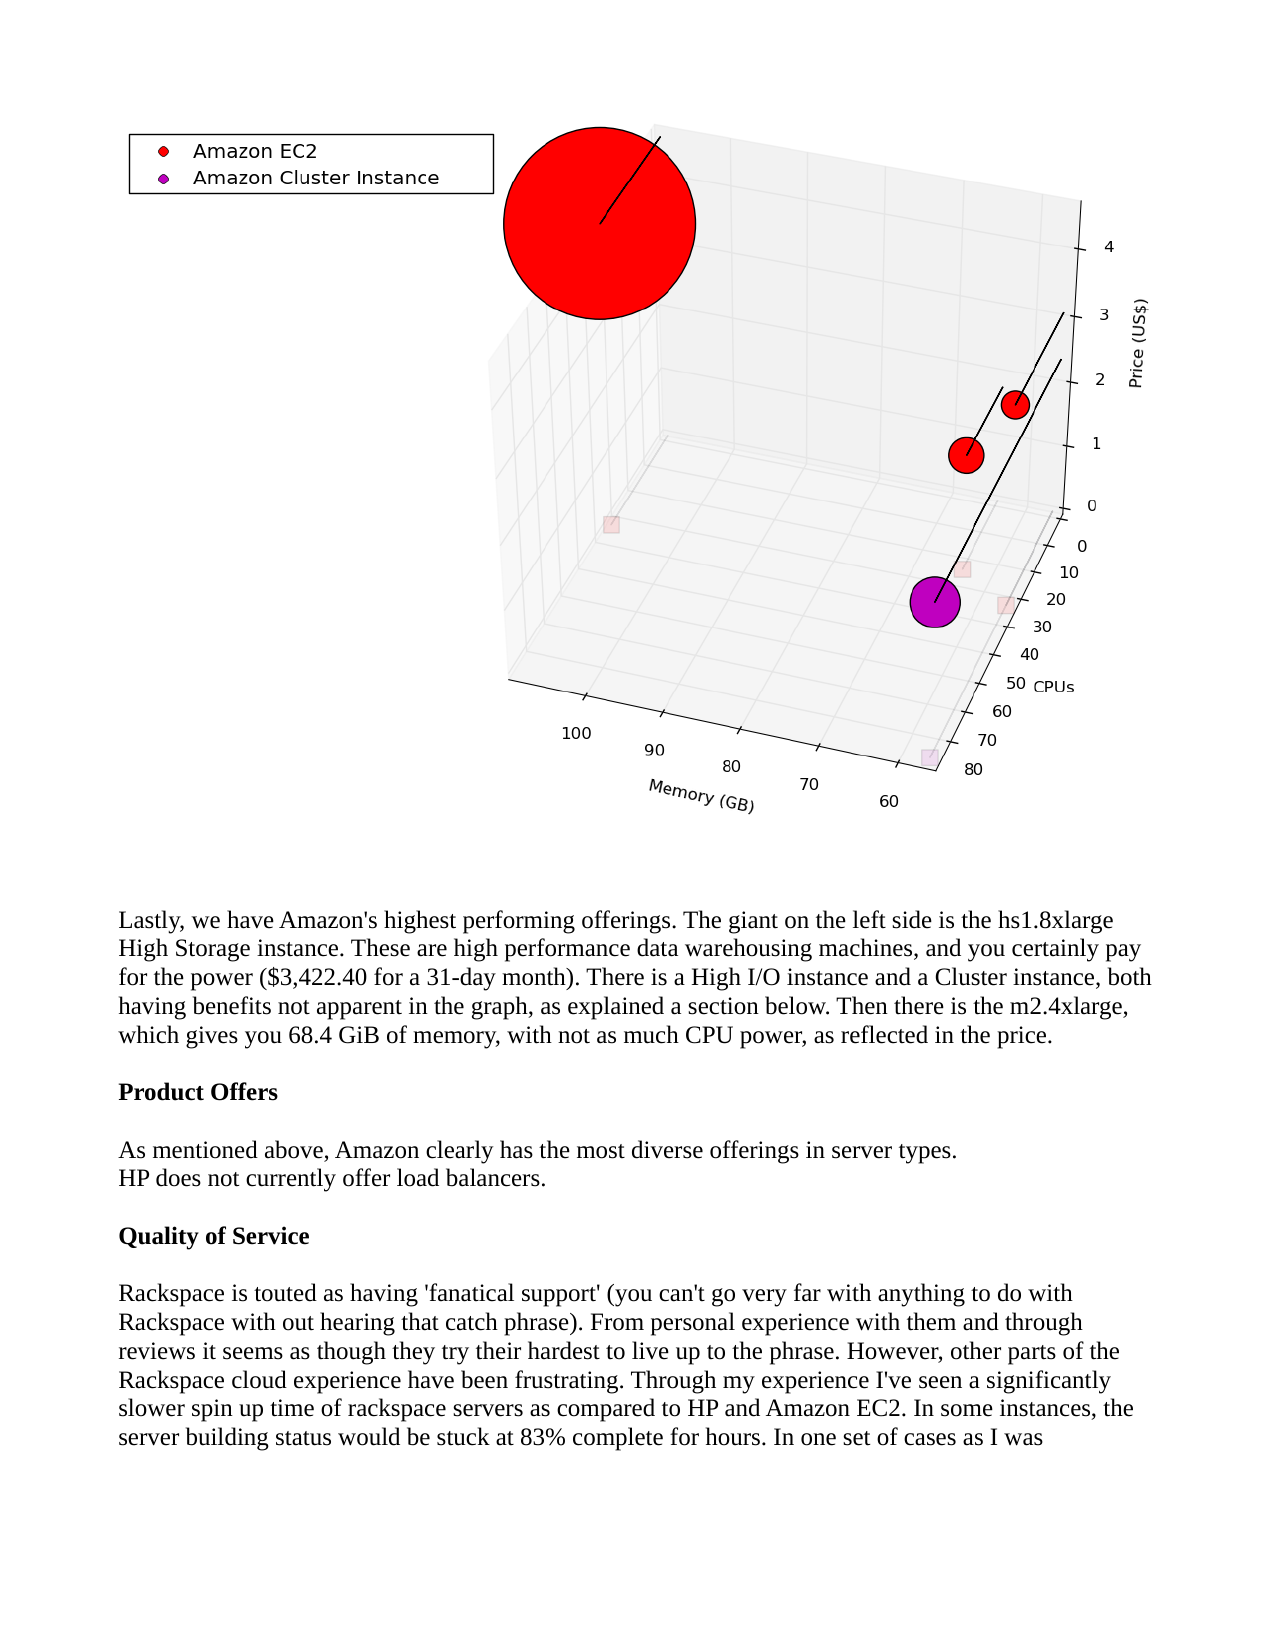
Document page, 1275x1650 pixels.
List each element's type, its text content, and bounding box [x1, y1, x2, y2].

text Rackspace is touted as having 'fanatical support' (you can't go very far with anything to do with Rackspace with out hearing that catch phrase). From personal experience with them and through reviews it seems as though they try their hardest to live up to the phrase. However, other parts of the Rackspace cloud experience have been frustrating. Through my experience I've seen a significantly slower spin up time of rackspace servers as compared to HP and Amazon EC2. In some instances, the server building status would be stuck at 83% complete for hours. In one set of cases as I was [118, 1278, 1157, 1451]
text Lastly, we have Amazon's highest performing offerings. The giant on the left side is the hs1.8xlarge High Storage instance. These are high performance data warehousing machines, and you certainly pay for the power ($3,422.40 for a 31-day month). There is a High I/O instance and a Cluster instance, both having benefits not apparent in the graph, as explained a section below. Then there is the m2.4xlarge, which gives you 68.4 GiB of memory, with not as much CPU power, as reflected in the price. [118, 905, 1157, 1048]
text HP does not currently offer load balancers. [118, 1163, 1157, 1192]
text Product Offers [118, 1077, 1157, 1106]
picture [118, 118, 1157, 819]
text Quality of Service [118, 1221, 1157, 1250]
text As mentioned above, Amazon clearly has the most diverse offerings in server types. [118, 1135, 1157, 1163]
